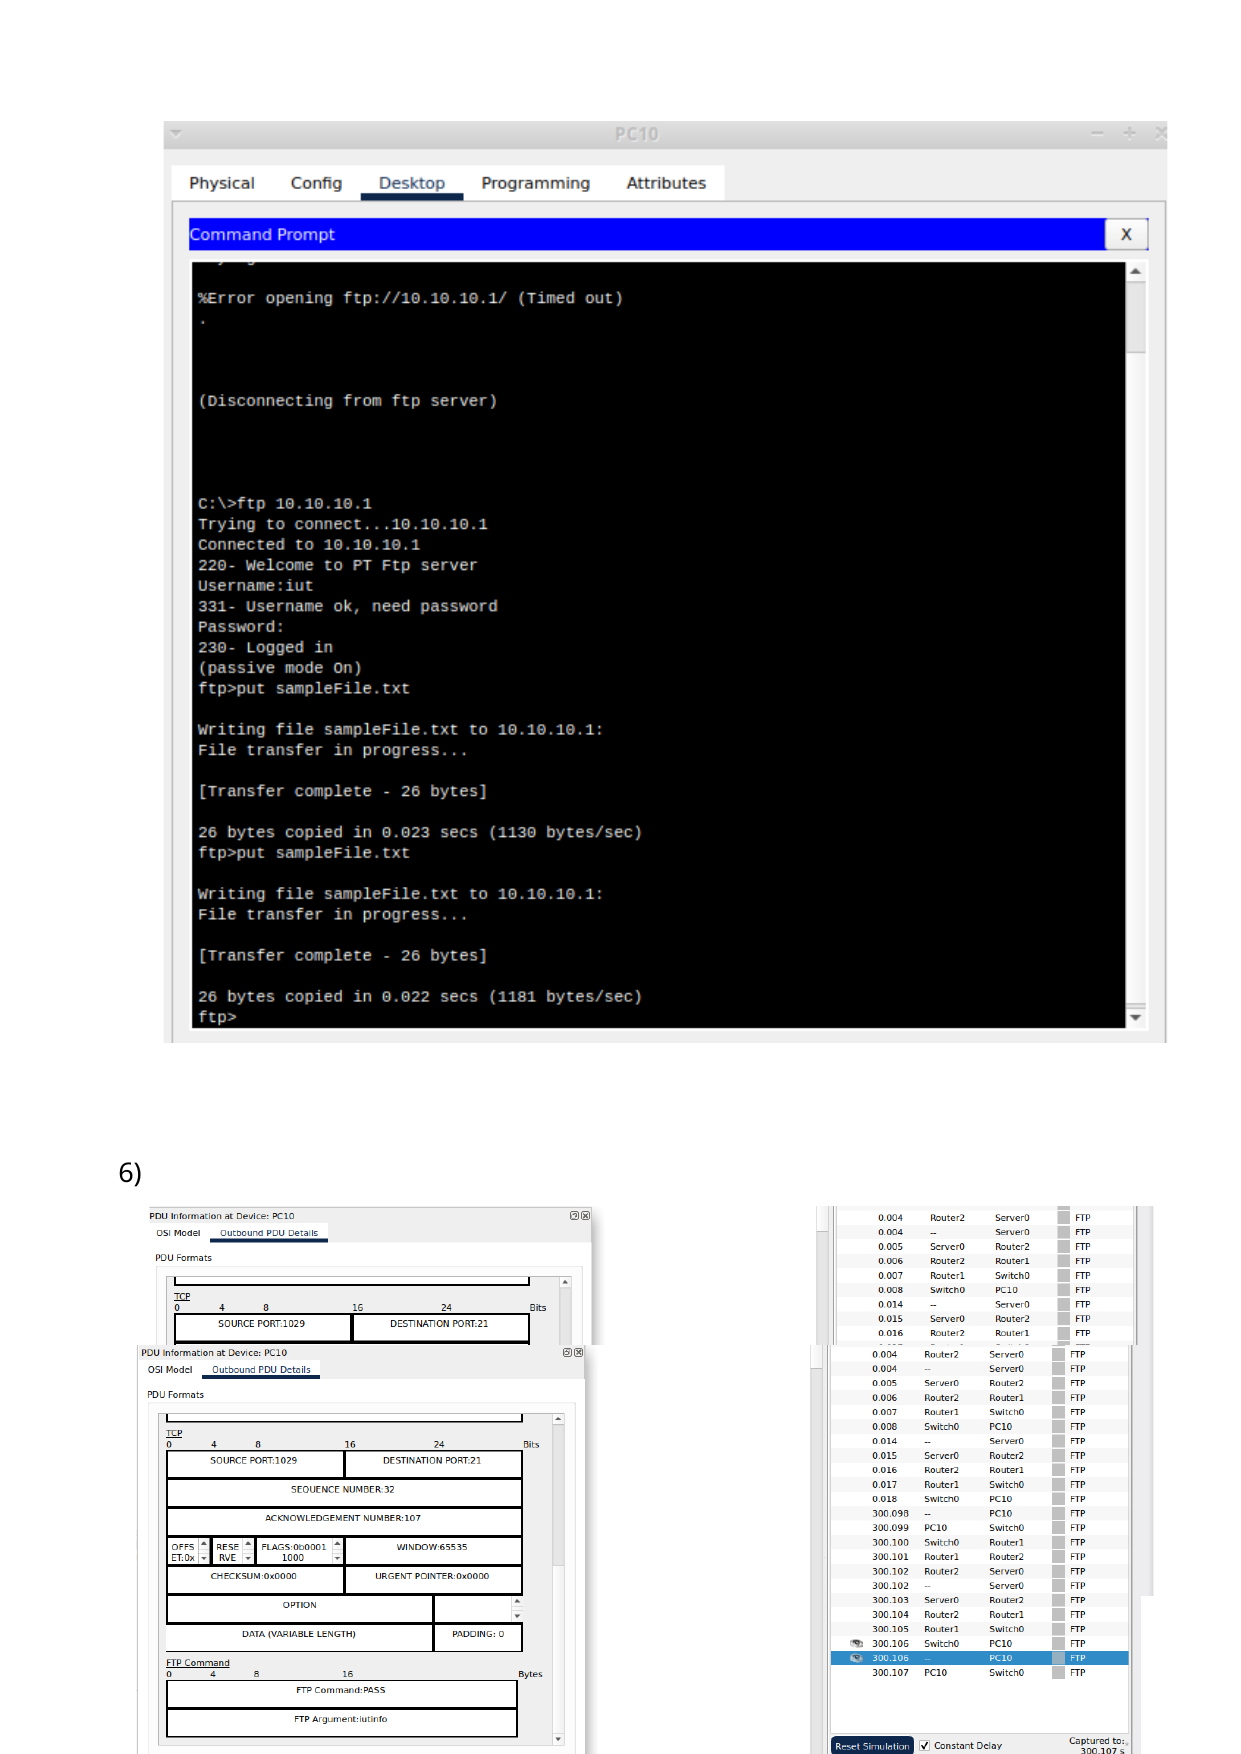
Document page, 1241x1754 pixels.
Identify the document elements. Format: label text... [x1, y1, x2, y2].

picture [163, 121, 1168, 1043]
picture [136, 1206, 1154, 1754]
text 6) [118, 1153, 1122, 1190]
